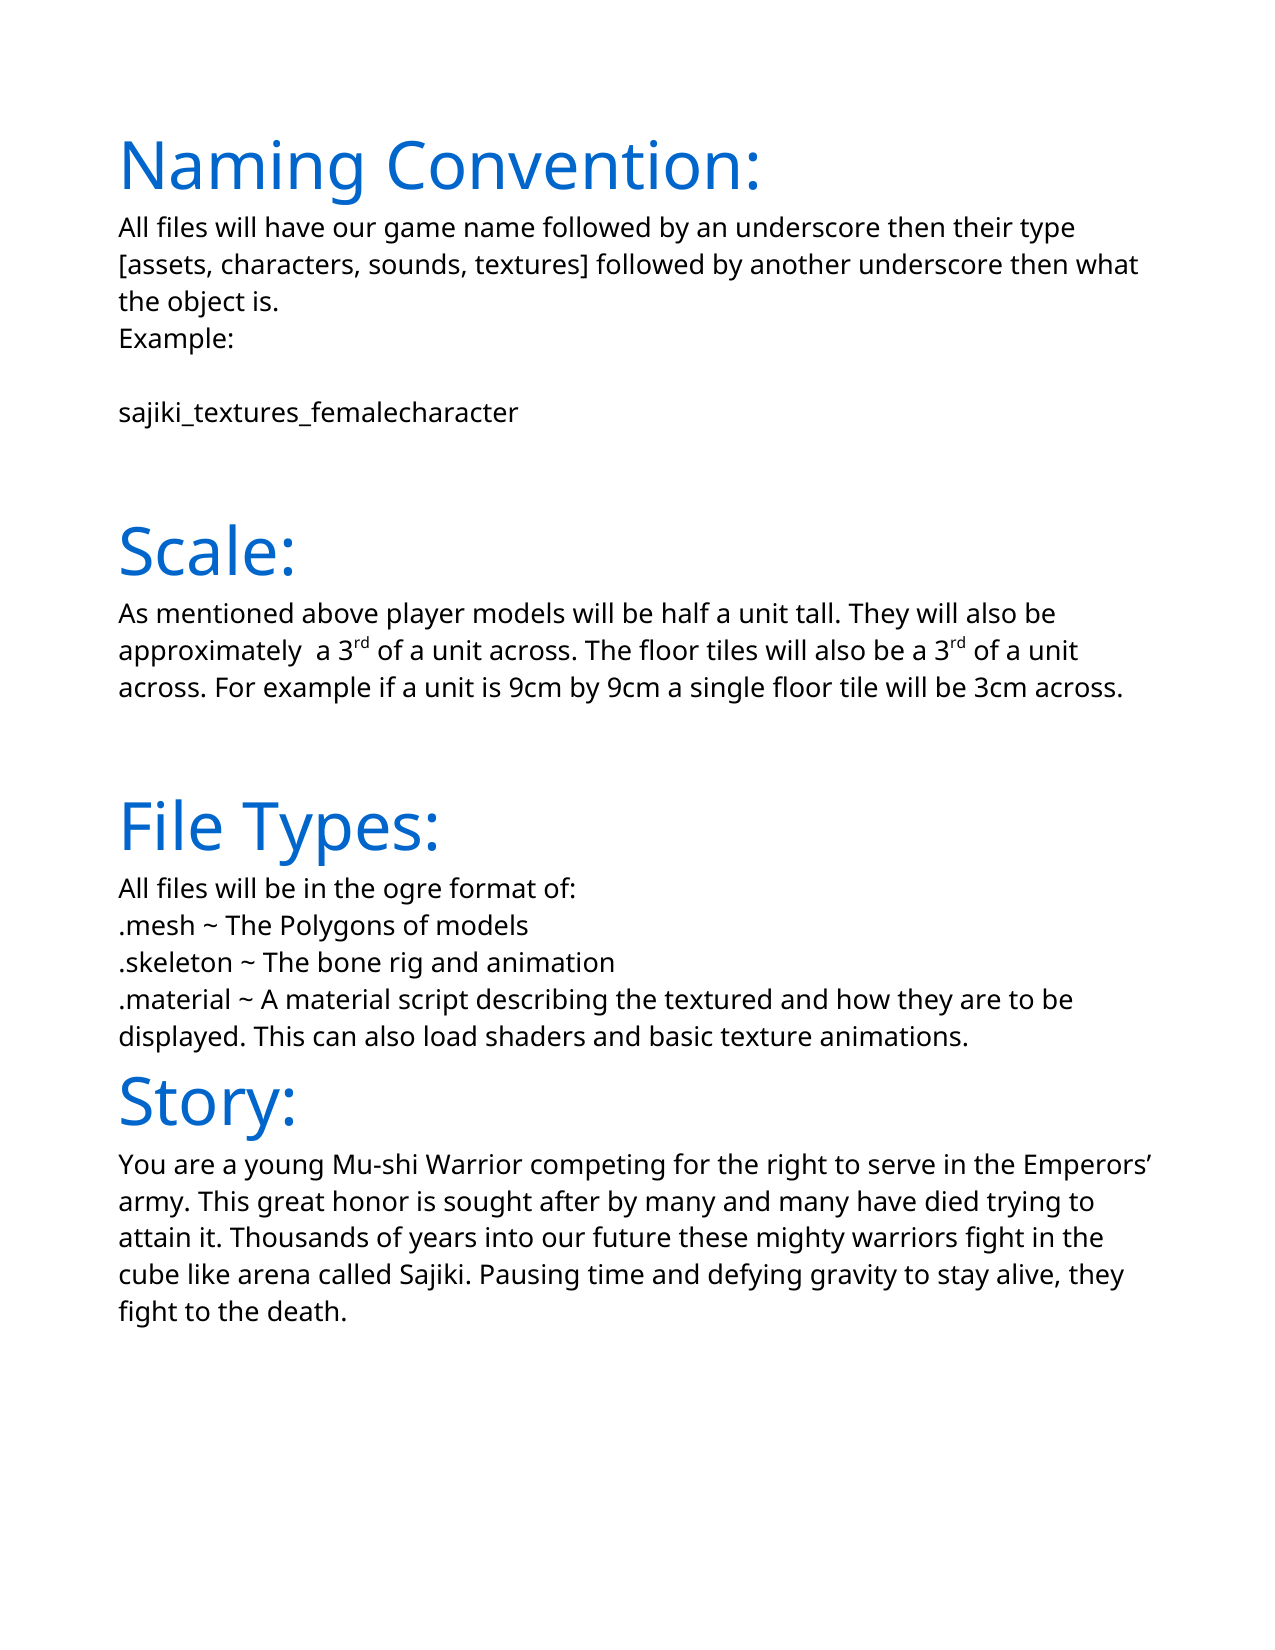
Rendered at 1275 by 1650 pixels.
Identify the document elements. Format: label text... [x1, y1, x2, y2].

text .skeleton ~ The bone rig and animation [118, 944, 1157, 981]
text .mesh ~ The Polygons of models [118, 907, 1157, 944]
text All files will have our game name followed by an underscore then their type [assets, characters, sounds, textures] followed by another underscore then what the object is. [118, 209, 1157, 319]
text As mentioned above player models will be half a unit tall. They will also be approximately a 3rd of a unit across. The floor tiles will also be a 3rd of a unit across. For example if a unit is 9cm by 9cm a single floor tile will be 3cm across. [118, 595, 1157, 705]
text Naming Convention: [118, 118, 1157, 209]
text Scale: [118, 504, 1157, 595]
text File Types: [118, 779, 1157, 870]
text You are a young Mu-shi Warrior competing for the right to serve in the Emperors’ army. This great honor is sought after by many and many have died trying to attain it. Thousands of years into our future these mighty warriors fight in the cube like arena called Sajiki. Pausing time and defying gravity to stay alive, they fight to the death. [118, 1145, 1157, 1329]
text Example: [118, 319, 1157, 356]
text sajiki_textures_femalecharacter [118, 393, 1157, 430]
text All files will be in the ogre format of: [118, 870, 1157, 907]
text Story: [118, 1054, 1157, 1145]
text .material ~ A material script describing the textured and how they are to be displayed. This can also load shaders and basic texture animations. [118, 981, 1157, 1054]
